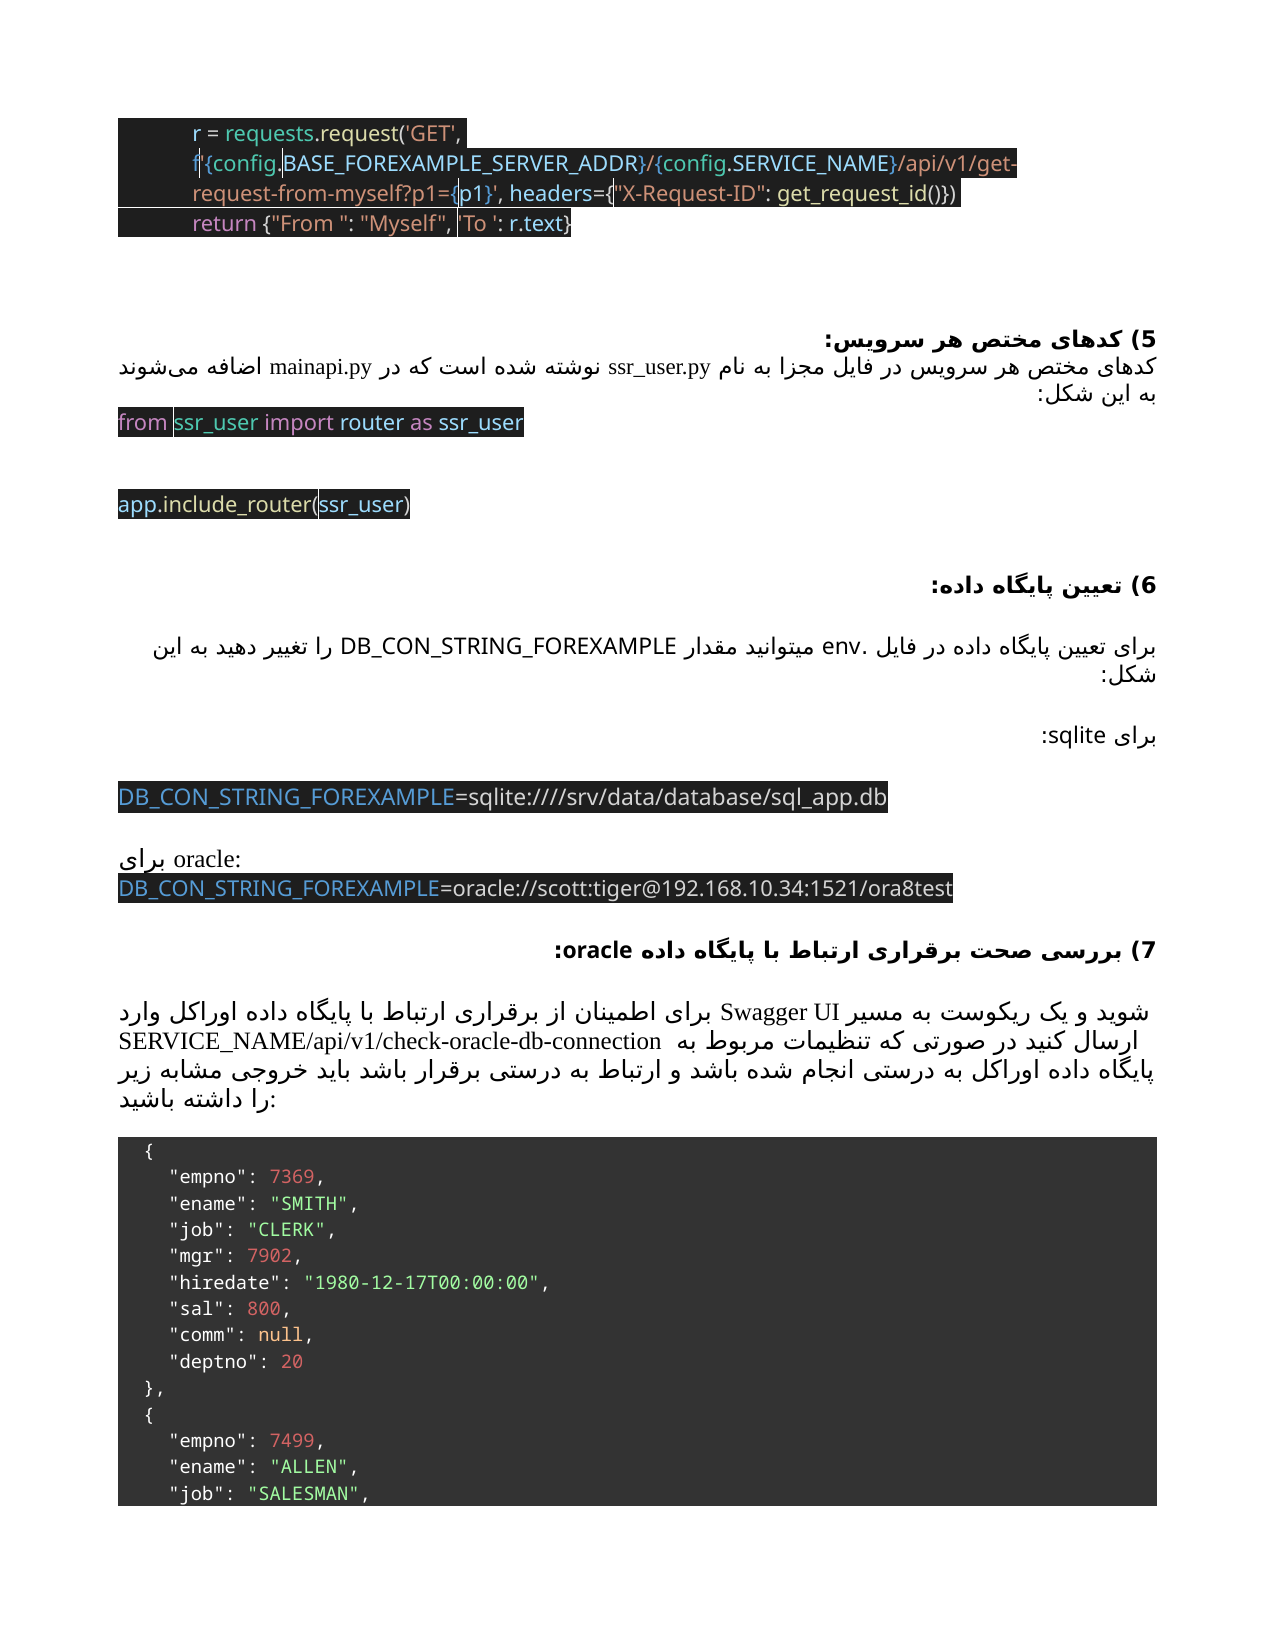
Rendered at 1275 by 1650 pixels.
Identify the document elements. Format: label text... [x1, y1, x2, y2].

text }, [118, 1374, 1157, 1401]
text "job": "SALESMAN", [118, 1480, 1157, 1506]
text r = requests.request('GET', f'{config.BASE_FOREXAMPLE_SERVER_ADDR}/{config.SERVICE_NAME}/api/v1/get- request-from-myself?p1={p1}', headers={"X-Request-ID": get_request_id()}) [118, 118, 1157, 207]
text "deptno": 20 [118, 1348, 1157, 1374]
text 7) بررسی صحت برقراری ارتباط با پایگاه داده oracle: [118, 934, 1157, 965]
text "comm": null, [118, 1322, 1157, 1348]
text from ssr_user import router as ssr_user [118, 407, 1157, 437]
text "empno": 7369, [118, 1164, 1157, 1190]
text کدهای مختص هر سرویس در فایل مجزا به نام ssr_user.py نوشته شده است که در mainapi.py اضافه می‌شوند به این شکل: [118, 353, 1157, 407]
text { [118, 1137, 1157, 1164]
text 6) تعیین پایگاه داده: [118, 572, 1157, 598]
text DB_CON_STRING_FOREXAMPLE=sqlite:////srv/data/database/sql_app.db [118, 781, 1157, 813]
text برای sqlite: [118, 719, 1157, 750]
text [ [118, 1114, 1157, 1137]
text "job": "CLERK", [118, 1216, 1157, 1243]
text "sal": 800, [118, 1295, 1157, 1322]
text 5) کدهای مختص هر سرویس: [118, 327, 1157, 353]
text "mgr": 7902, [118, 1243, 1157, 1269]
text "ename": "ALLEN", [118, 1453, 1157, 1480]
text "hiredate": "1980-12-17T00:00:00", [118, 1269, 1157, 1295]
text برای اطمینان از برقراری ارتباط با پایگاه داده اوراکل وارد Swagger UI شوید و یک ریکوست به مسیر SERVICE_NAME/api/v1/check-oracle-db-connection ارسال کنید در صورتی که تنظیمات مربوط به پایگاه داده اوراکل به درستی انجام شده باشد و ارتباط به درستی برقرار باشد باید خروجی مشابه زیر را داشته باشید: [118, 997, 1157, 1114]
text "empno": 7499, [118, 1427, 1157, 1453]
text { [118, 1401, 1157, 1427]
text DB_CON_STRING_FOREXAMPLE=oracle://scott:tiger@192.168.10.34:1521/ora8test [118, 873, 1157, 903]
text app.include_router(ssr_user) [118, 489, 1157, 519]
text برای تعیین پایگاه داده در فایل .env میتوانید مقدار DB_CON_STRING_FOREXAMPLE را تغییر دهید به این شکل: [118, 630, 1157, 688]
text برای oracle: [118, 844, 1157, 873]
text "ename": "SMITH", [118, 1190, 1157, 1216]
text return {"From ": "Myself", 'To ': r.text} [118, 207, 1157, 237]
